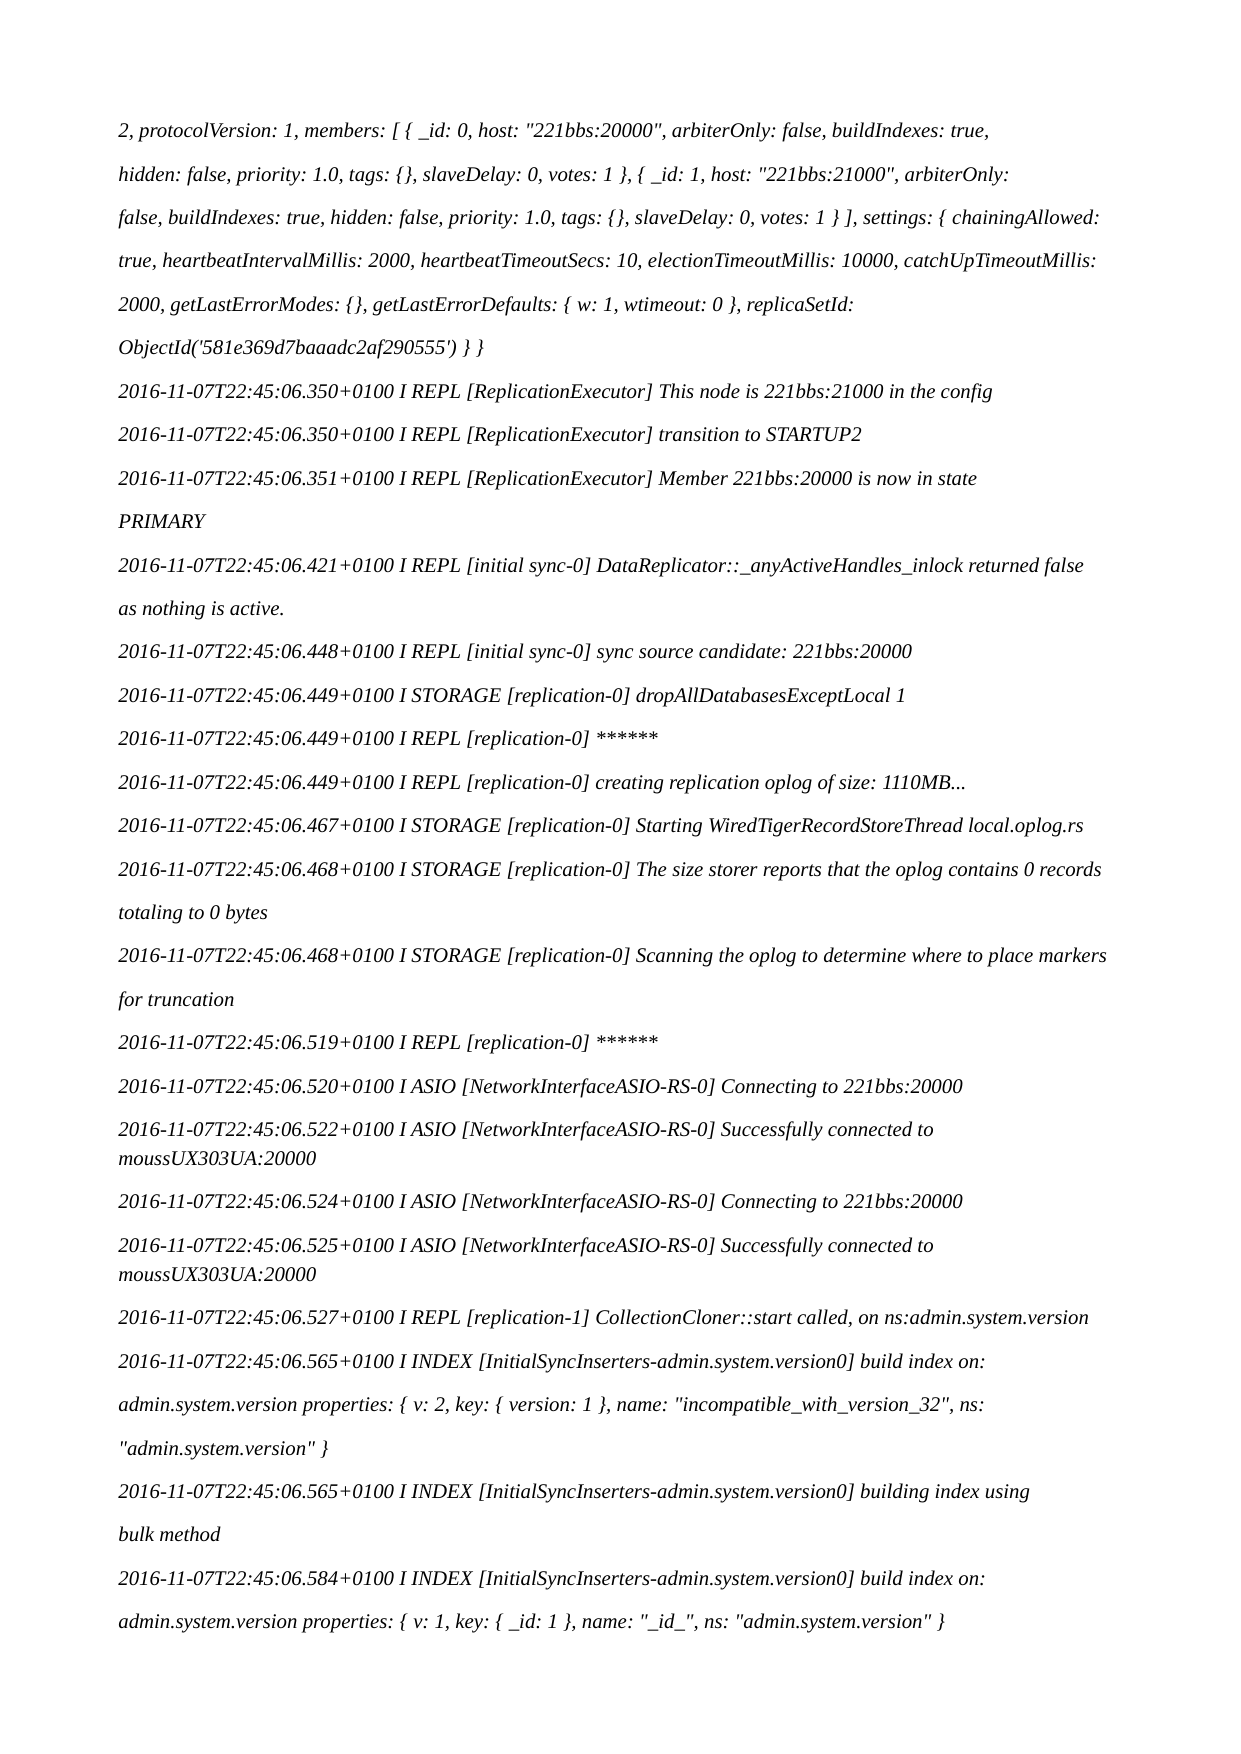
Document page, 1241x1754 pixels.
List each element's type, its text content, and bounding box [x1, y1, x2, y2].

text 2016-11-07T22:45:06.524+0100 I ASIO [NetworkInterfaceASIO-RS-0] Connecting to 221bbs:20000 [118, 1189, 1122, 1213]
text bulk method [118, 1522, 1122, 1546]
text as nothing is active. [118, 596, 1122, 620]
text PRIMARY [118, 509, 1122, 533]
text 2016-11-07T22:45:06.519+0100 I REPL [replication-0] ****** [118, 1030, 1122, 1054]
text 2016-11-07T22:45:06.468+0100 I STORAGE [replication-0] The size storer reports that the oplog contains 0 records [118, 857, 1122, 881]
text 2016-11-07T22:45:06.350+0100 I REPL [ReplicationExecutor] transition to STARTUP2 [118, 422, 1122, 446]
text "admin.system.version" } [118, 1436, 1122, 1459]
text admin.system.version properties: { v: 2, key: { version: 1 }, name: "incompatible_with_version_32", ns: [118, 1392, 1122, 1416]
text false, buildIndexes: true, hidden: false, priority: 1.0, tags: {}, slaveDelay: 0, votes: 1 } ], settings: { chainingAllowed: [118, 205, 1122, 229]
text ObjectId('581e369d7baaadc2af290555') } } [118, 335, 1122, 359]
text 2016-11-07T22:45:06.421+0100 I REPL [initial sync-0] DataReplicator::_anyActiveHandles_inlock returned false [118, 552, 1122, 577]
text 2016-11-07T22:45:06.584+0100 I INDEX [InitialSyncInserters-admin.system.version0] build index on: [118, 1566, 1122, 1590]
text for truncation [118, 987, 1122, 1011]
text 2016-11-07T22:45:06.520+0100 I ASIO [NetworkInterfaceASIO-RS-0] Connecting to 221bbs:20000 [118, 1074, 1122, 1098]
text 2016-11-07T22:45:06.448+0100 I REPL [initial sync-0] sync source candidate: 221bbs:20000 [118, 639, 1122, 663]
text 2016-11-07T22:45:06.522+0100 I ASIO [NetworkInterfaceASIO-RS-0] Successfully connected to moussUX303UA:20000 [118, 1117, 1122, 1170]
text totaling to 0 bytes [118, 900, 1122, 924]
text 2016-11-07T22:45:06.525+0100 I ASIO [NetworkInterfaceASIO-RS-0] Successfully connected to moussUX303UA:20000 [118, 1233, 1122, 1286]
text true, heartbeatIntervalMillis: 2000, heartbeatTimeoutSecs: 10, electionTimeoutMillis: 10000, catchUpTimeoutMillis: [118, 248, 1122, 272]
text 2016-11-07T22:45:06.351+0100 I REPL [ReplicationExecutor] Member 221bbs:20000 is now in state [118, 466, 1122, 490]
text 2016-11-07T22:45:06.449+0100 I REPL [replication-0] creating replication oplog of size: 1110MB... [118, 770, 1122, 794]
text 2016-11-07T22:45:06.467+0100 I STORAGE [replication-0] Starting WiredTigerRecordStoreThread local.oplog.rs [118, 813, 1122, 837]
text admin.system.version properties: { v: 1, key: { _id: 1 }, name: "_id_", ns: "admin.system.version" } [118, 1609, 1122, 1633]
text hidden: false, priority: 1.0, tags: {}, slaveDelay: 0, votes: 1 }, { _id: 1, host: "221bbs:21000", arbiterOnly: [118, 162, 1122, 186]
text 2016-11-07T22:45:06.350+0100 I REPL [ReplicationExecutor] This node is 221bbs:21000 in the config [118, 379, 1122, 403]
text 2016-11-07T22:45:06.449+0100 I REPL [replication-0] ****** [118, 726, 1122, 750]
text 2016-11-07T22:45:06.565+0100 I INDEX [InitialSyncInserters-admin.system.version0] building index using [118, 1479, 1122, 1503]
text 2000, getLastErrorModes: {}, getLastErrorDefaults: { w: 1, wtimeout: 0 }, replicaSetId: [118, 292, 1122, 316]
text 2, protocolVersion: 1, members: [ { _id: 0, host: "221bbs:20000", arbiterOnly: false, buildIndexes: true, [118, 118, 1122, 142]
text 2016-11-07T22:45:06.527+0100 I REPL [replication-1] CollectionCloner::start called, on ns:admin.system.version [118, 1305, 1122, 1329]
text 2016-11-07T22:45:06.449+0100 I STORAGE [replication-0] dropAllDatabasesExceptLocal 1 [118, 683, 1122, 707]
text 2016-11-07T22:45:06.565+0100 I INDEX [InitialSyncInserters-admin.system.version0] build index on: [118, 1349, 1122, 1373]
text 2016-11-07T22:45:06.468+0100 I STORAGE [replication-0] Scanning the oplog to determine where to place markers [118, 943, 1122, 967]
